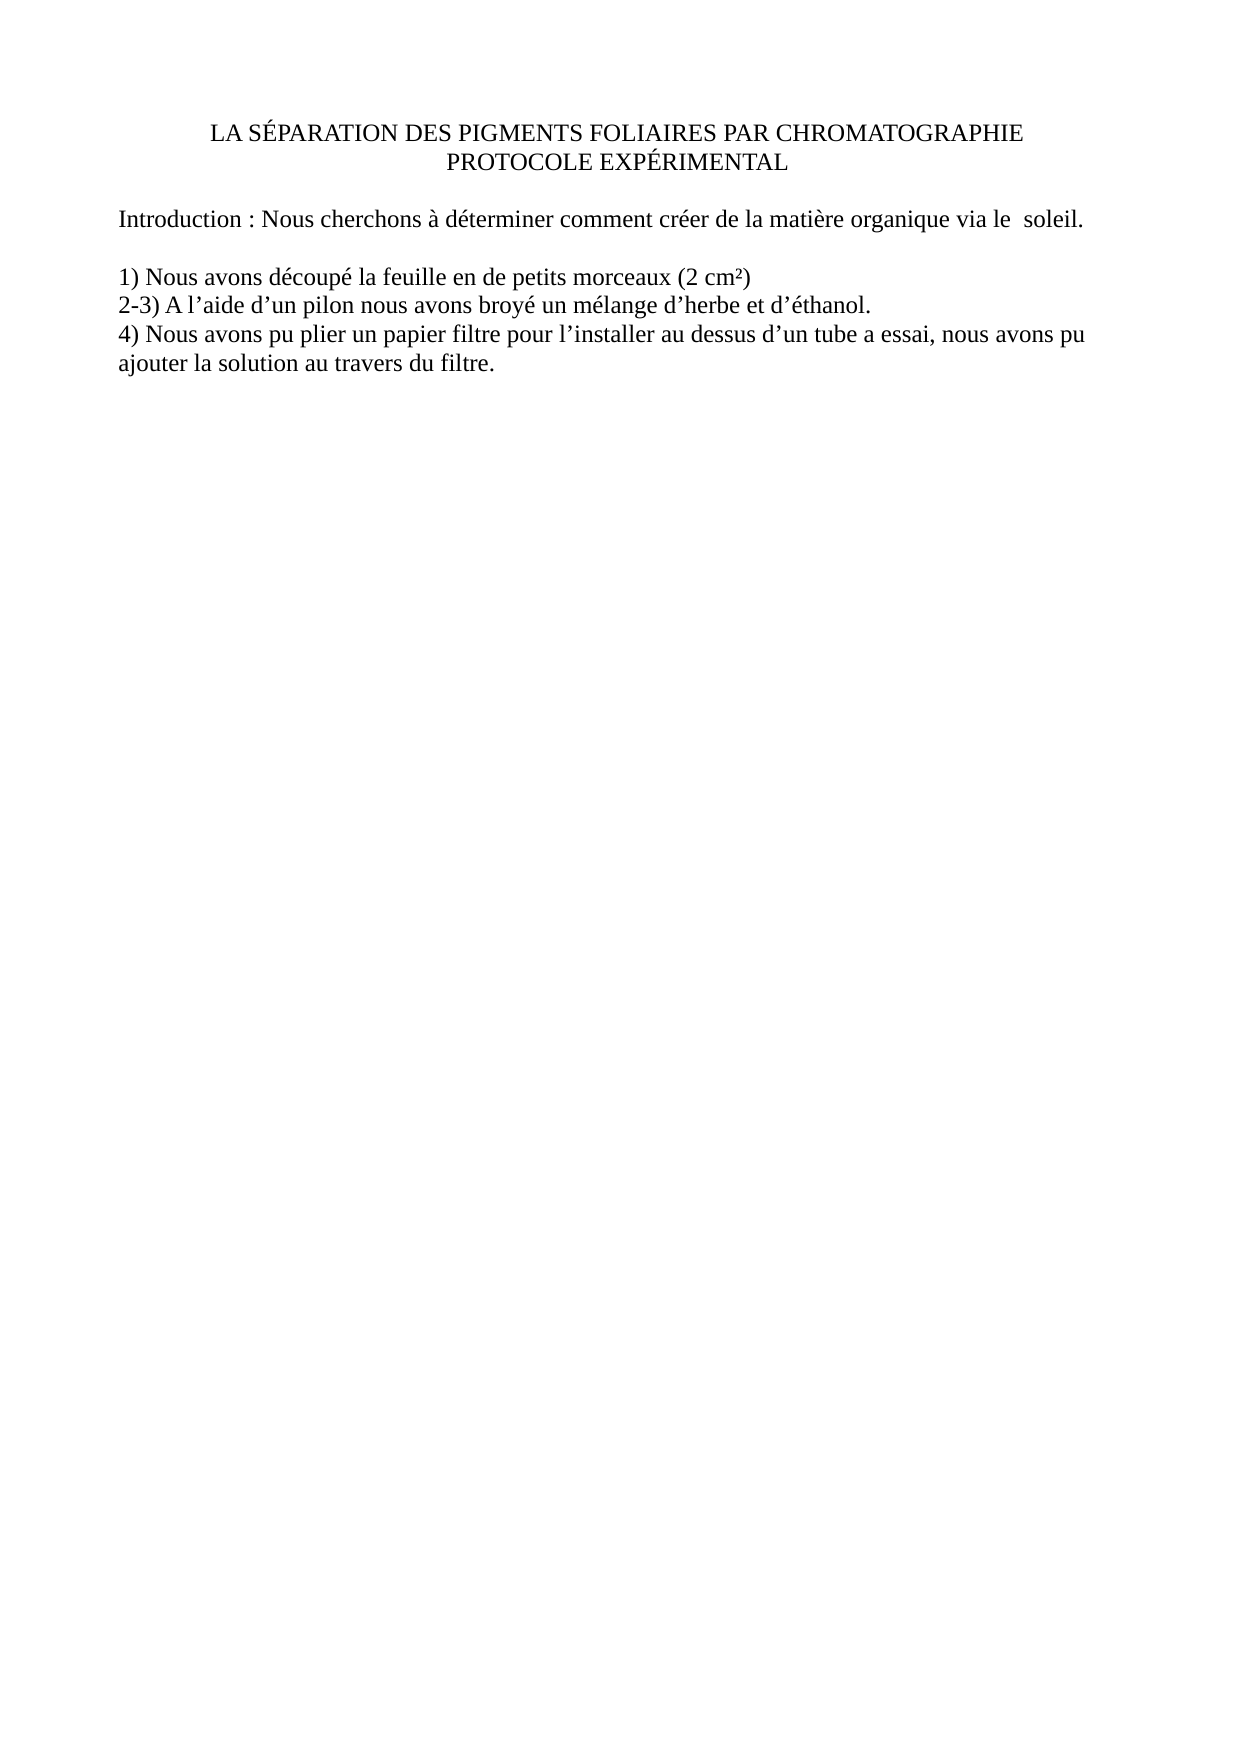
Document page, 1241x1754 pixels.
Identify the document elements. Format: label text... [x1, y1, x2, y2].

text LA SÉPARATION DES PIGMENTS FOLIAIRES PAR CHROMATOGRAPHIE [118, 118, 1122, 147]
text PROTOCOLE EXPÉRIMENTAL [118, 147, 1122, 176]
text 4) Nous avons pu plier un papier filtre pour l’installer au dessus d’un tube a essai, nous avons pu ajouter la solution au travers du filtre. [118, 319, 1122, 377]
text 1) Nous avons découpé la feuille en de petits morceaux (2 cm²) [118, 262, 1122, 291]
text 2-3) A l’aide d’un pilon nous avons broyé un mélange d’herbe et d’éthanol. [118, 291, 1122, 319]
text Introduction : Nous cherchons à déterminer comment créer de la matière organique via le soleil. [118, 204, 1122, 233]
